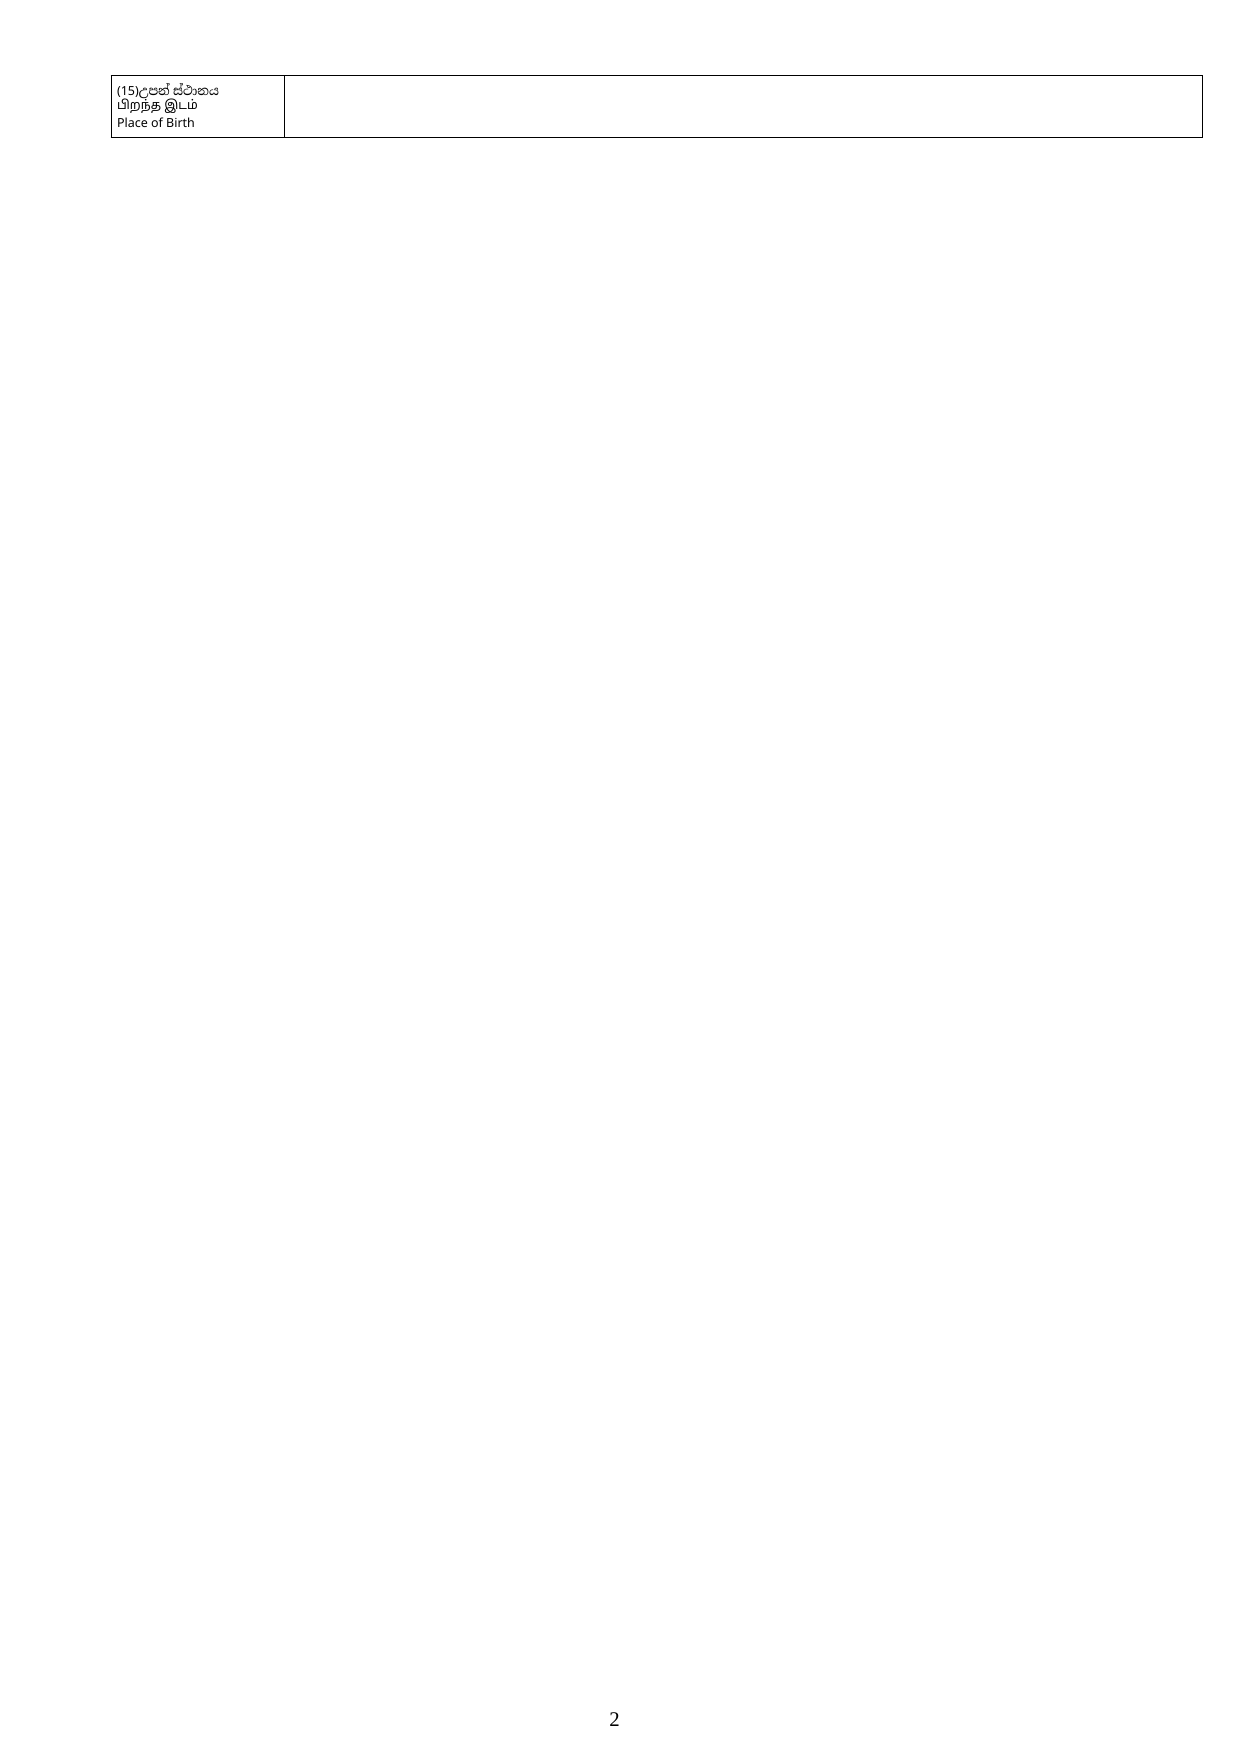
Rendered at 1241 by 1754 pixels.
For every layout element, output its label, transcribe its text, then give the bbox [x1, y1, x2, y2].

table_cell [285, 76, 1202, 137]
table_cell (15)උපන් ස්ථානය பிறந்த இடம் Place of Birth [112, 76, 284, 137]
